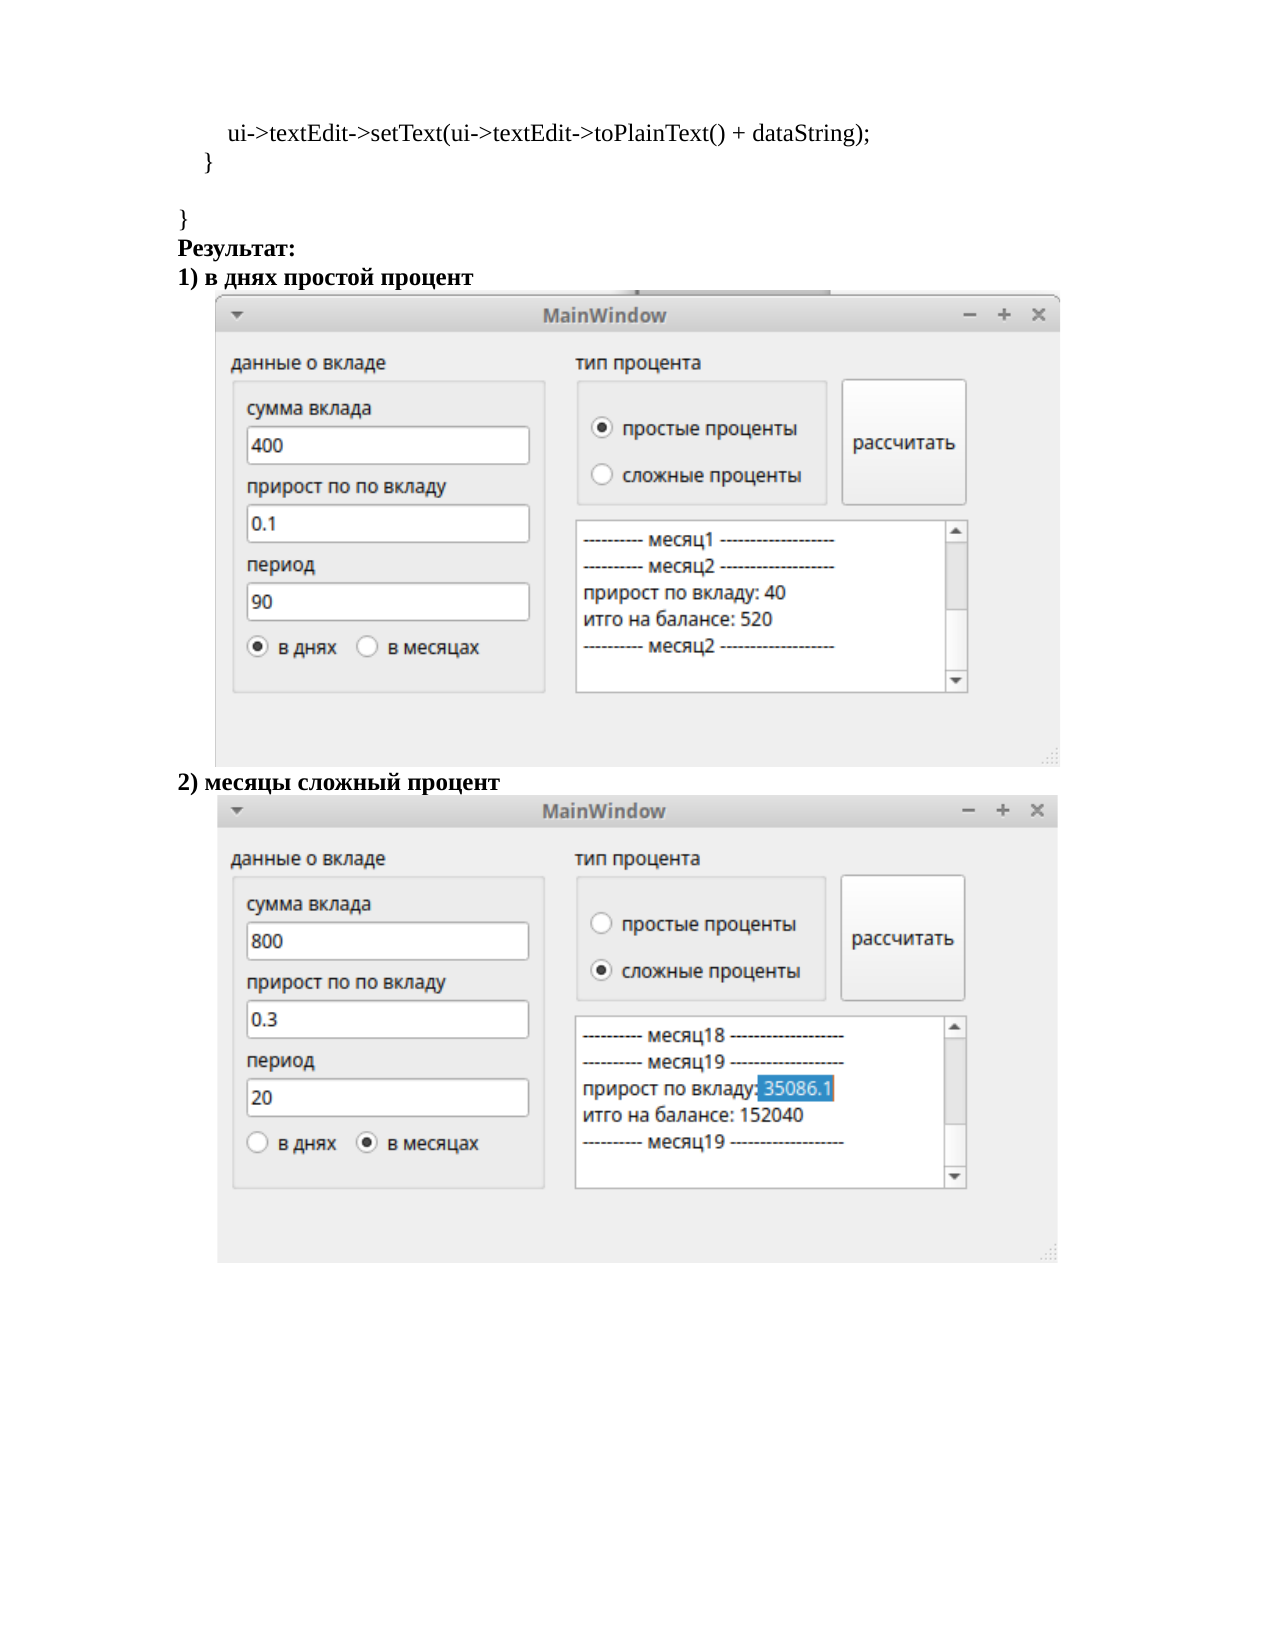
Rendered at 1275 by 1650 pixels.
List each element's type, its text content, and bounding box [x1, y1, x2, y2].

text 2) месяцы сложный процент [118, 291, 1157, 796]
text } [118, 147, 1157, 176]
text 1) в днях простой процент [118, 262, 1157, 291]
text ui->textEdit->setText(ui->textEdit->toPlainText() + dataString); [118, 118, 1157, 147]
text } [118, 204, 1157, 233]
picture [217, 795, 1058, 1263]
text Результат: [118, 233, 1157, 262]
picture [215, 290, 1060, 767]
